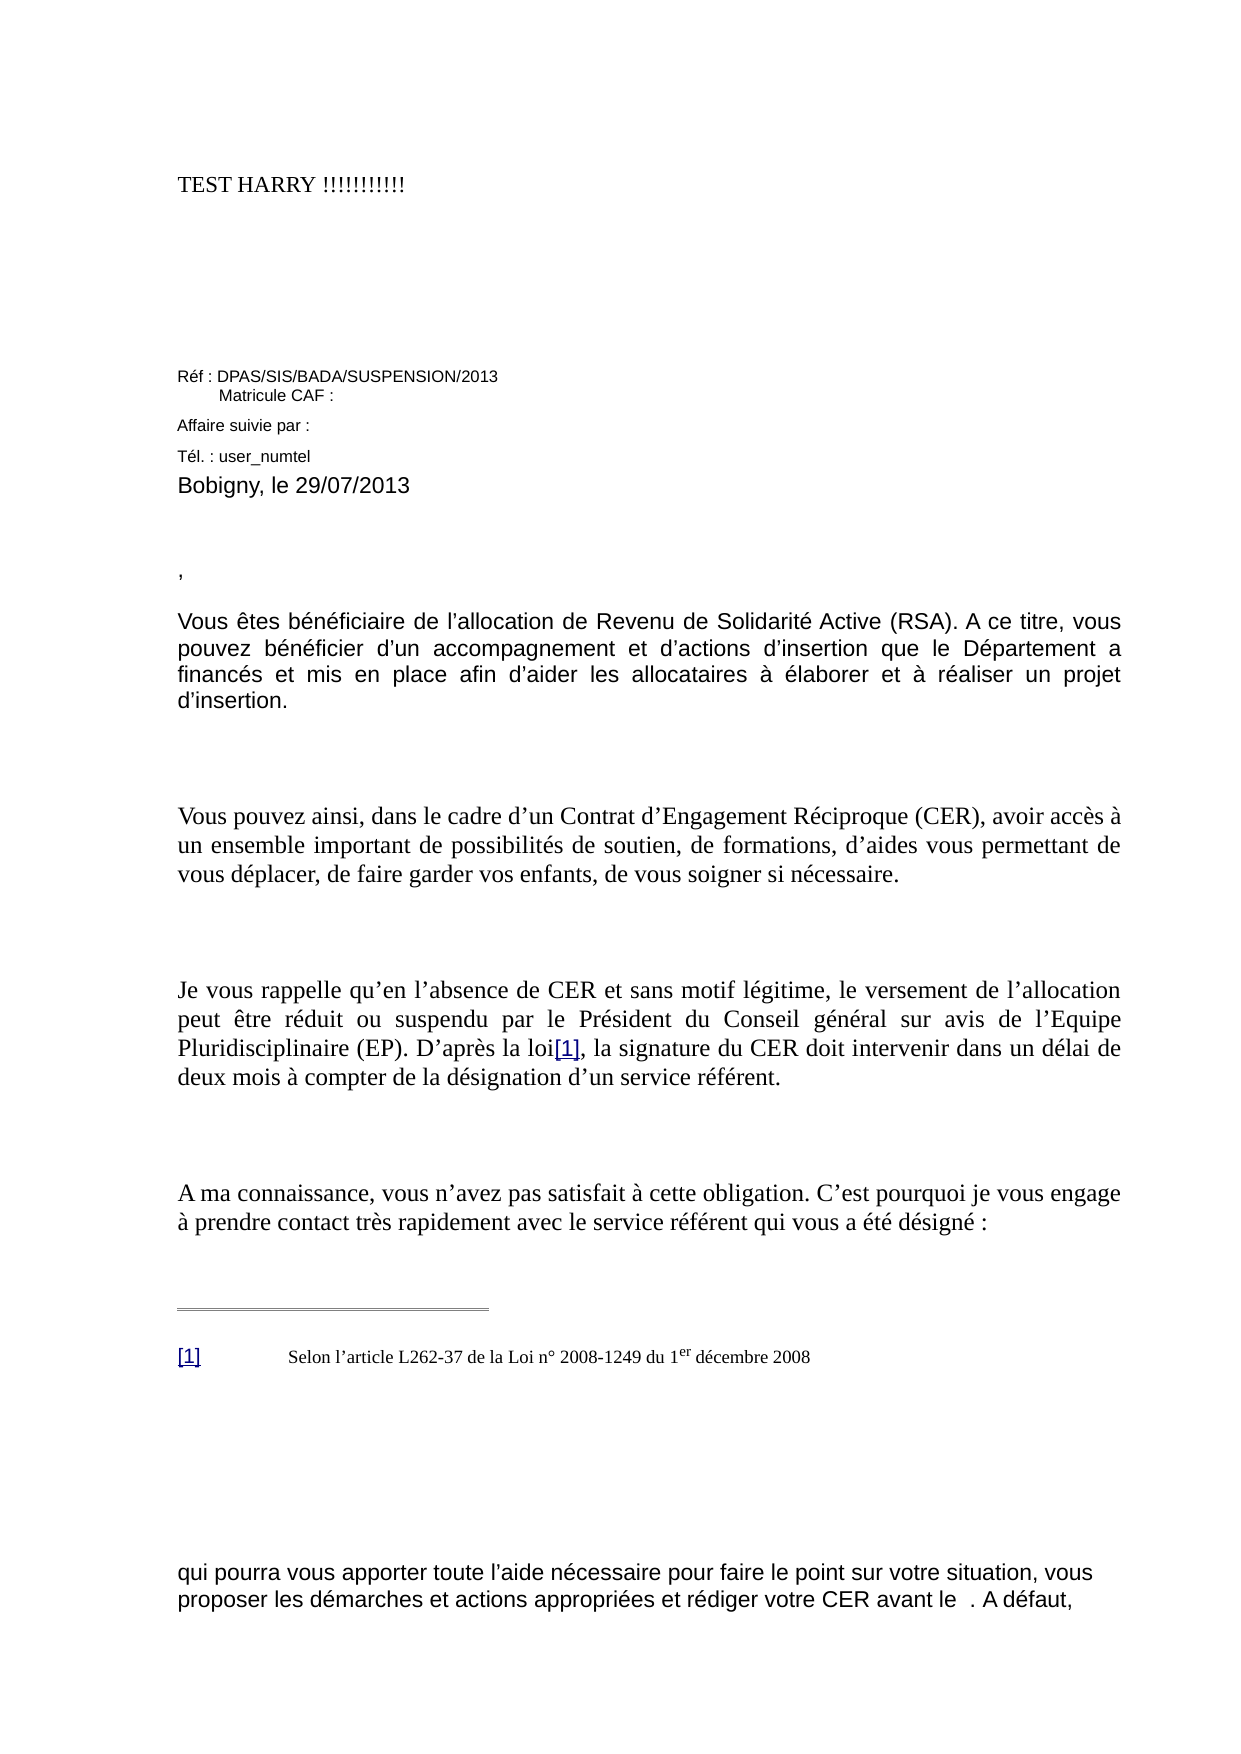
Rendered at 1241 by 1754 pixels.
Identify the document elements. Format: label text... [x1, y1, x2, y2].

text Vous êtes bénéficiaire de l’allocation de Revenu de Solidarité Active (RSA). A ce titre, vous pouvez bénéficier d’un accompagnement et d’actions d’insertion que le Département a financés et mis en place afin d’aider les allocataires à élaborer et à réaliser un projet d’insertion. [177, 608, 1122, 714]
table_cell Tél. : [177, 441, 649, 472]
text A ma connaissance, vous n’avez pas satisfait à cette obligation. C’est pourquoi je vous engage à prendre contact très rapidement avec le service référent qui vous a été désigné : [177, 1178, 1122, 1236]
text [1] Selon l’article L262-37 de la Loi n° 2008-1249 du 1er décembre 2008 [177, 1340, 1122, 1369]
text Bobigny, le [177, 472, 1122, 498]
table_cell Affaire suivie par : [177, 410, 649, 441]
text qui pourra vous apporter toute l’aide nécessaire pour faire le point sur votre situation, vous proposer les démarches et actions appropriées et rédiger votre CER avant le . A défaut, [177, 1559, 1122, 1612]
text Vous pouvez ainsi, dans le cadre d’un Contrat d’Engagement Réciproque (CER), avoir accès à un ensemble important de possibilités de soutien, de formations, d’aides vous permettant de vous déplacer, de faire garder vos enfants, de vous soigner si nécessaire. [177, 801, 1122, 888]
table_header [650, 262, 1122, 472]
text TEST HARRY !!!!!!!!!!! [177, 171, 1122, 197]
table_cell Réf : DPAS/SIS/BADA/SUSPENSION/ Matricule CAF : [177, 361, 649, 410]
text Je vous rappelle qu’en l’absence de CER et sans motif légitime, le versement de l’allocation peut être réduit ou suspendu par le Président du Conseil général sur avis de l’Equipe Pluridisciplinaire (EP). D’après la loi[1], la signature du CER doit intervenir dans un délai de deux mois à compter de la désignation d’un service référent. [177, 975, 1122, 1090]
text , [177, 556, 1122, 582]
table_header [177, 262, 649, 361]
